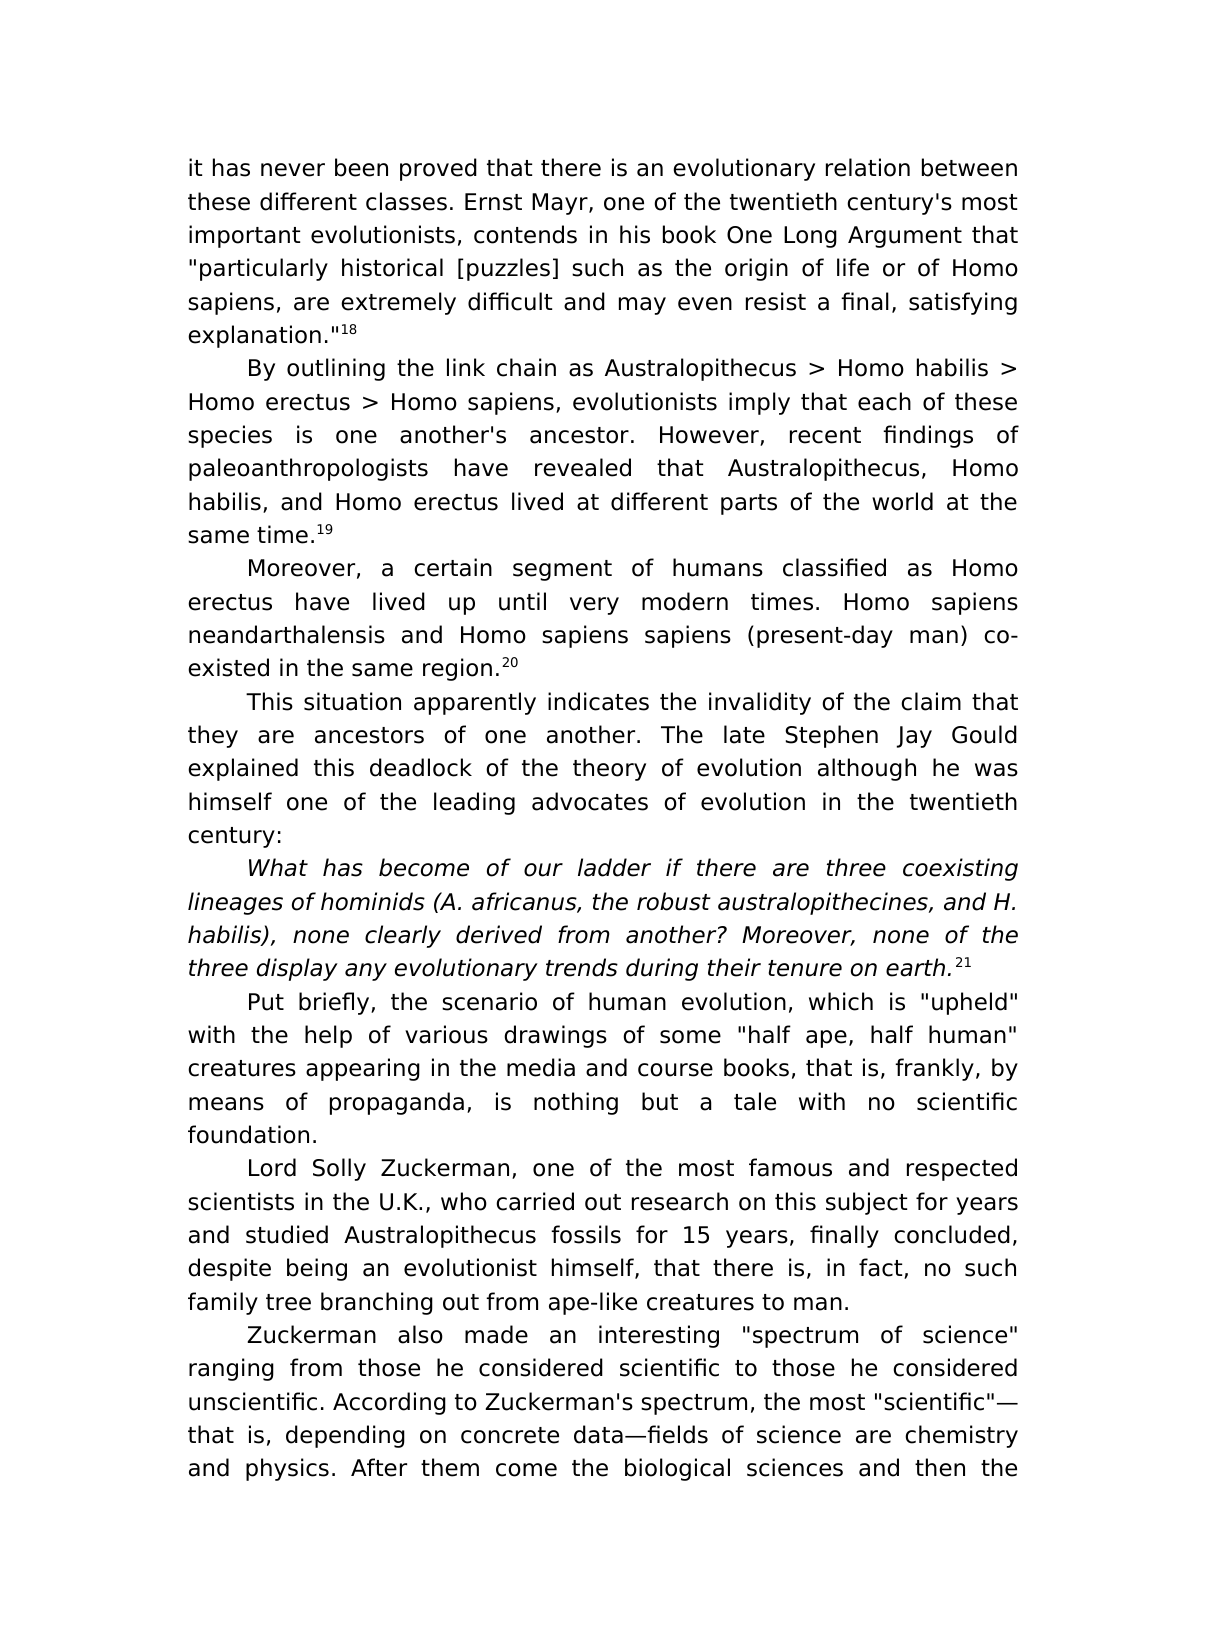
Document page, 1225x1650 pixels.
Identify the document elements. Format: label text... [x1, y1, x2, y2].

text Zuckerman also made an interesting "spectrum of science" ranging from those he considered scientific to those he considered unscientific. According to Zuckerman's spectrum, the most "scientific"—that is, depending on concrete data—fields of science are chemistry and physics. After them come the biological sciences and then the [187, 1317, 1020, 1483]
text Put briefly, the scenario of human evolution, which is "upheld" with the help of various drawings of some "half ape, half human" creatures appearing in the media and course books, that is, frankly, by means of propaganda, is nothing but a tale with no scientific foundation. [187, 983, 1020, 1150]
text What has become of our ladder if there are three coexisting lineages of hominids (A. africanus, the robust australopithecines, and H. habilis), none clearly derived from another? Moreover, none of the three display any evolutionary trends during their tenure on earth.21 [187, 850, 1020, 983]
text This situation apparently indicates the invalidity of the claim that they are ancestors of one another. The late Stephen Jay Gould explained this deadlock of the theory of evolution although he was himself one of the leading advocates of evolution in the twentieth century: [187, 683, 1020, 850]
text it has never been proved that there is an evolutionary relation between these different classes. Ernst Mayr, one of the twentieth century's most important evolutionists, contends in his book One Long Argument that "particularly historical [puzzles] such as the origin of life or of Homo sapiens, are extremely difficult and may even resist a final, satisfying explanation."18 [187, 150, 1020, 350]
text By outlining the link chain as Australopithecus > Homo habilis > Homo erectus > Homo sapiens, evolutionists imply that each of these species is one another's ancestor. However, recent findings of paleoanthropologists have revealed that Australopithecus, Homo habilis, and Homo erectus lived at different parts of the world at the same time.19 [187, 350, 1020, 550]
text Lord Solly Zuckerman, one of the most famous and respected scientists in the U.K., who carried out research on this subject for years and studied Australopithecus fossils for 15 years, finally concluded, despite being an evolutionist himself, that there is, in fact, no such family tree branching out from ape-like creatures to man. [187, 1150, 1020, 1317]
text Moreover, a certain segment of humans classified as Homo erectus have lived up until very modern times. Homo sapiens neandarthalensis and Homo sapiens sapiens (present-day man) co-existed in the same region.20 [187, 550, 1020, 683]
